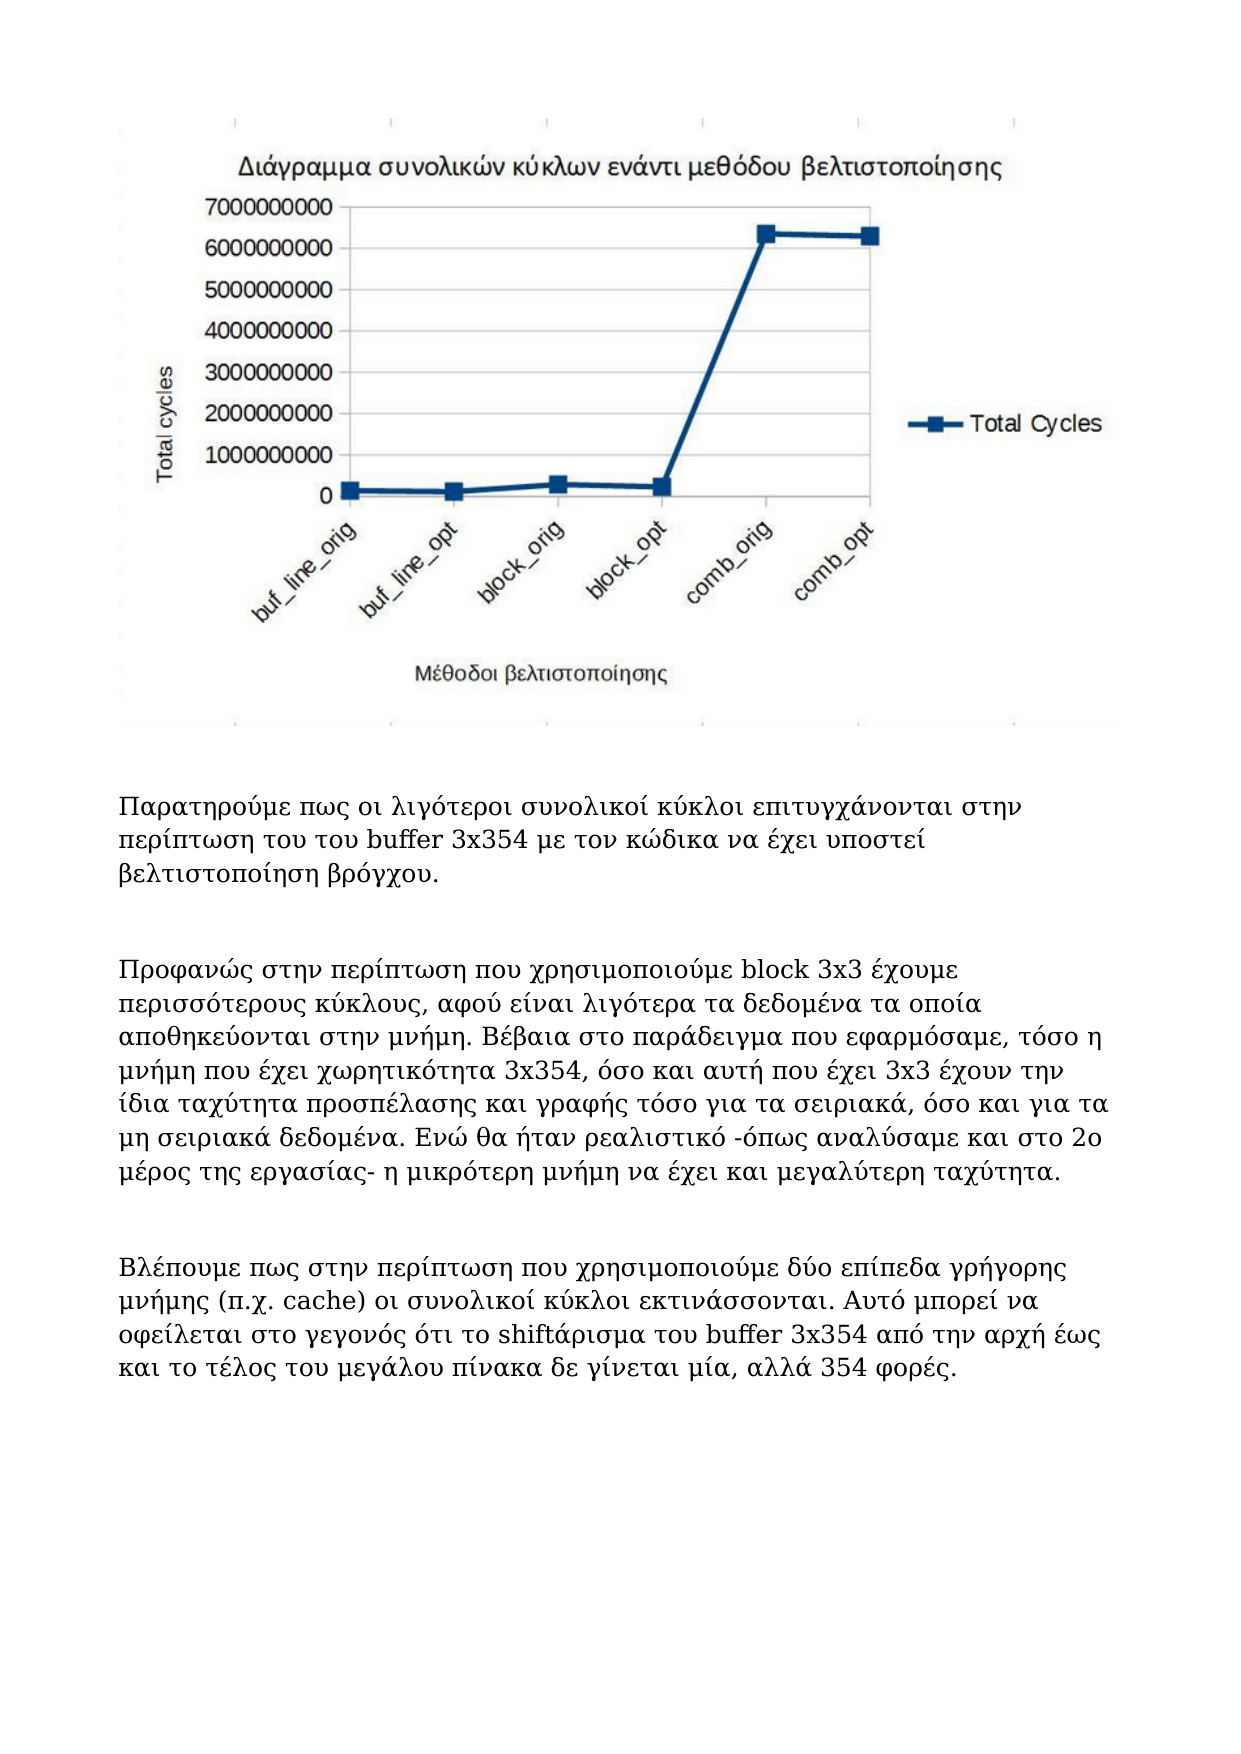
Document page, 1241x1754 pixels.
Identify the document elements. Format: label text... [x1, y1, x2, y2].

text Βλέπουμε πως στην περίπτωση που χρησιμοποιούμε δύο επίπεδα γρήγορης μνήμης (π.χ. cache) οι συνολικοί κύκλοι εκτινάσσονται. Αυτό μπορεί να οφείλεται στο γεγονός ότι το shiftάρισμα του buffer 3x354 από την αρχή έως και το τέλος του μεγάλου πίνακα δε γίνεται μία, αλλά 354 φορές. [118, 1253, 1122, 1383]
text Προφανώς στην περίπτωση που χρησιμοποιούμε block 3x3 έχουμε περισσότερους κύκλους, αφού είναι λιγότερα τα δεδομένα τα οποία αποθηκεύονται στην μνήμη. Βέβαια στο παράδειγμα που εφαρμόσαμε, τόσο η μνήμη που έχει χωρητικότητα 3x354, όσο και αυτή που έχει 3x3 έχουν την ίδια ταχύτητα προσπέλασης και γραφής τόσο για τα σειριακά, όσο και για τα μη σειριακά δεδομένα. Ενώ θα ήταν ρεαλιστικό -όπως αναλύσαμε και στο 2ο μέρος της εργασίας- η μικρότερη μνήμη να έχει και μεγαλύτερη ταχύτητα. [118, 956, 1122, 1186]
text Παρατηρούμε πως οι λιγότεροι συνολικοί κύκλοι επιτυγχάνονται στην περίπτωση του του buffer 3x354 με τον κώδικα να έχει υποστεί βελτιστοποίηση βρόγχου. [118, 792, 1122, 888]
picture [118, 118, 1123, 726]
